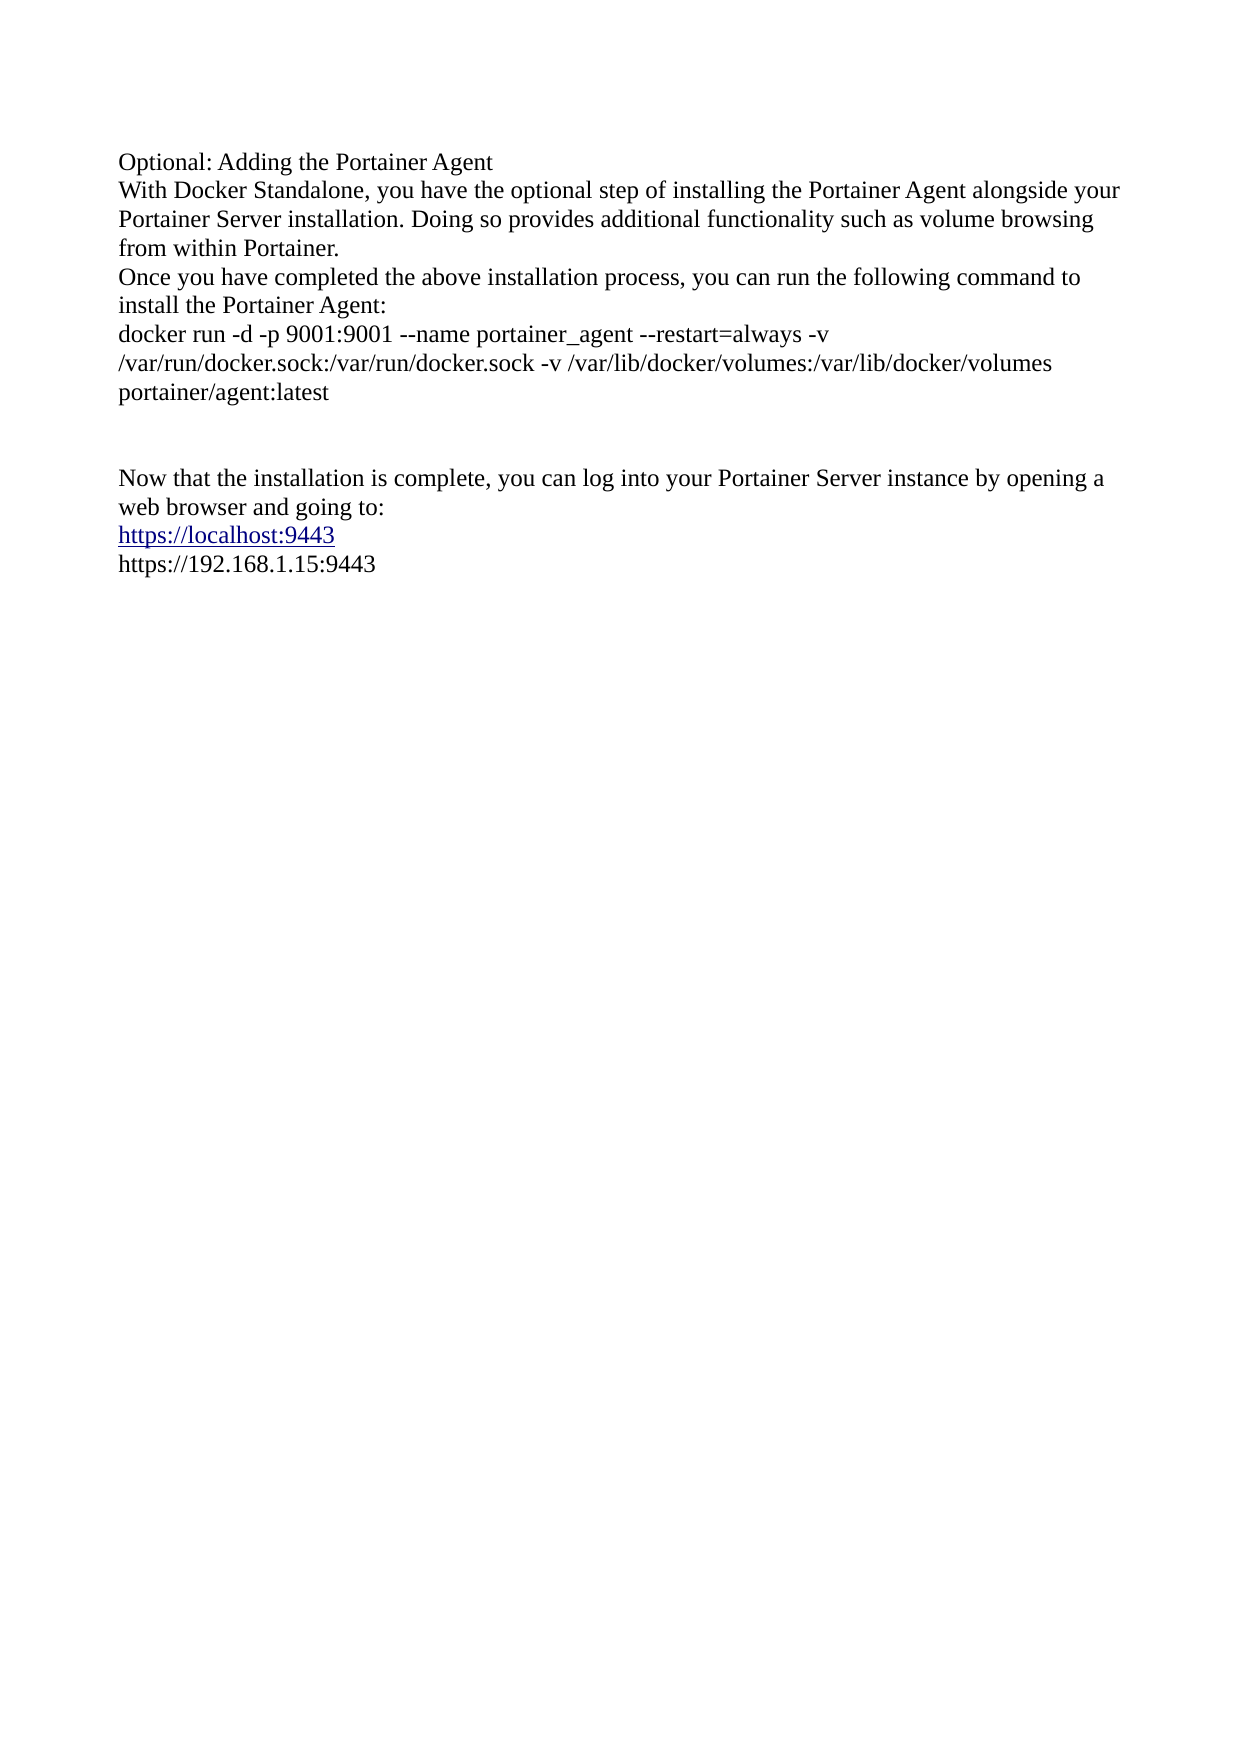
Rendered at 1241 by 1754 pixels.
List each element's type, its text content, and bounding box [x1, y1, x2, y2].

text https://192.168.1.15:9443 [118, 549, 1122, 578]
text With Docker Standalone, you have the optional step of installing the Portainer Agent alongside your Portainer Server installation. Doing so provides additional functionality such as volume browsing from within Portainer. [118, 176, 1122, 262]
text docker run -d -p 9001:9001 --name portainer_agent --restart=always -v /var/run/docker.sock:/var/run/docker.sock -v /var/lib/docker/volumes:/var/lib/docker/volumes portainer/agent:latest [118, 319, 1122, 406]
text Once you have completed the above installation process, you can run the following command to install the Portainer Agent: [118, 262, 1122, 319]
text Now that the installation is complete, you can log into your Portainer Server instance by opening a web browser and going to: [118, 463, 1122, 521]
text https://localhost:9443 [118, 521, 1122, 549]
text Optional: Adding the Portainer Agent [118, 147, 1122, 176]
